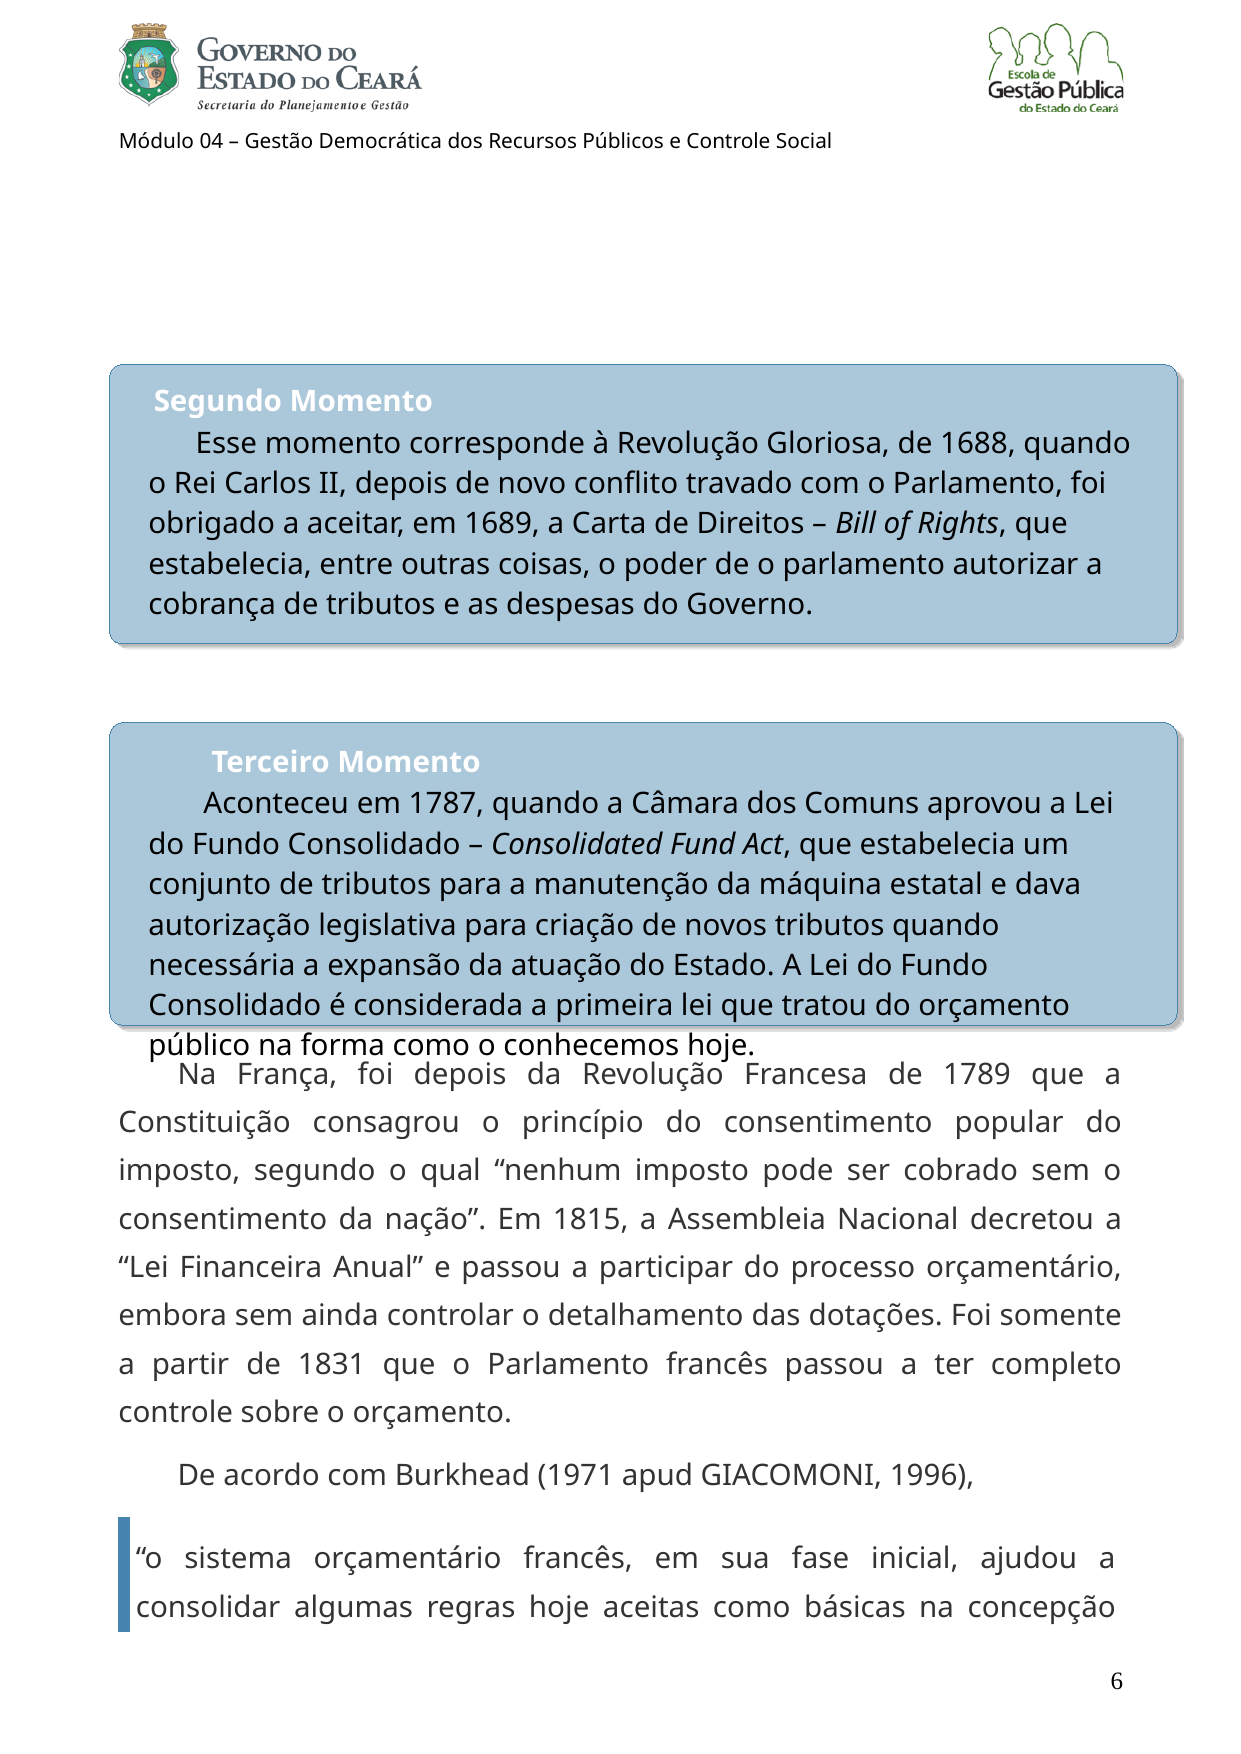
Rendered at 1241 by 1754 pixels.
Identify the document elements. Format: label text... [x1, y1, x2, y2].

table_header “o sistema orçamentário francês, em sua fase inicial, ajudou a consolidar algumas regras hoje aceitas como básicas na concepção [130, 1517, 1123, 1632]
table_header [118, 1517, 130, 1632]
picture [118, 23, 1124, 112]
text De acordo com Burkhead (1971 apud GIACOMONI, 1996), [118, 1454, 1123, 1494]
text Na França, foi depois da Revolução Francesa de 1789 que a Constituição consagrou o princípio do consentimento popular do imposto, segundo o qual “nenhum imposto pode ser cobrado sem o consentimento da nação”. Em 1815, a Assembleia Nacional decretou a “Lei Financeira Anual” e passou a participar do processo orçamentário, embora sem ainda controlar o detalhamento das dotações. Foi somente a partir de 1831 que o Parlamento francês passou a ter completo controle sobre o orçamento. [118, 1052, 1123, 1431]
